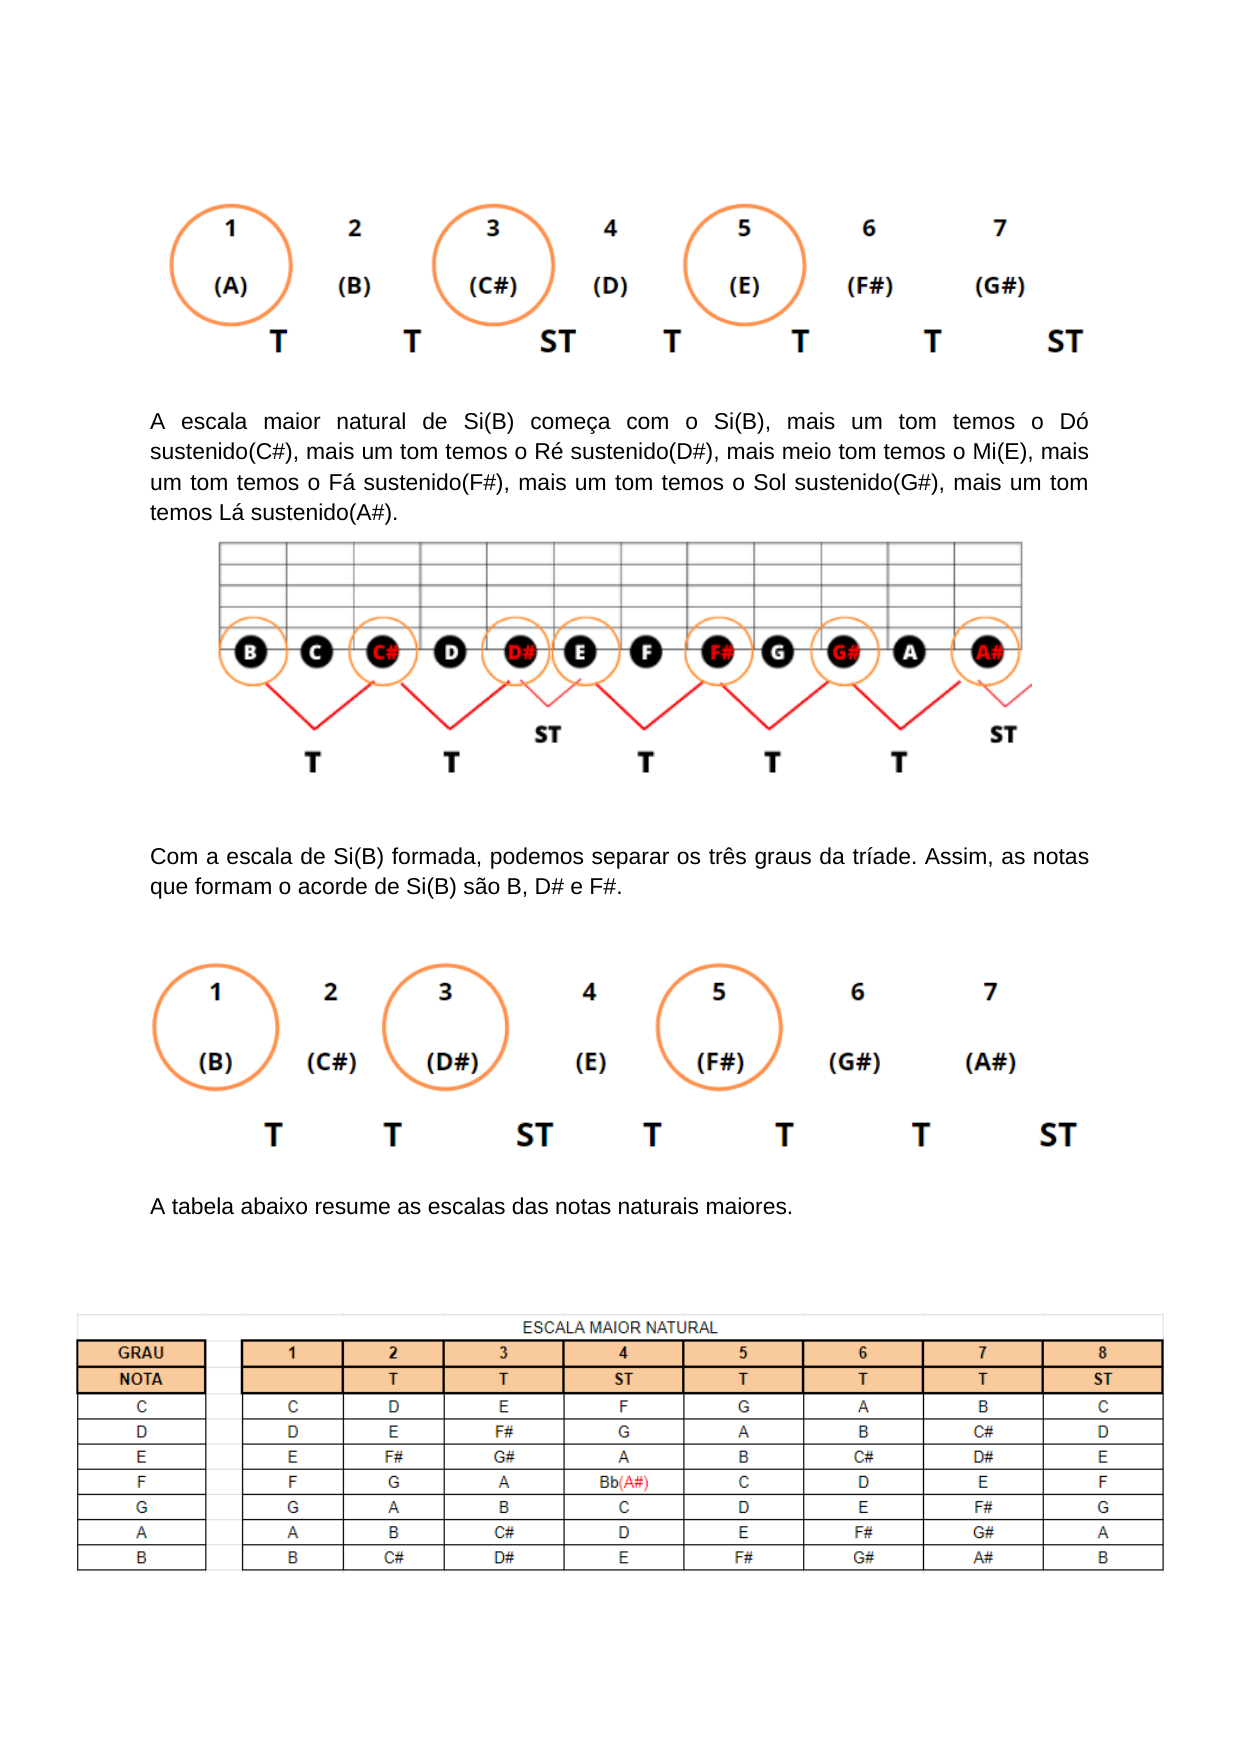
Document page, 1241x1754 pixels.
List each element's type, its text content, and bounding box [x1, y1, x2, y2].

text Com a escala de Si(B) formada, podemos separar os três graus da tríade. Assim, as notas que formam o acorde de Si(B) são B, D# e F#. [150, 843, 1090, 900]
text A escala maior natural de Si(B) começa com o Si(B), mais um tom temos o Dó sustenido(C#), mais um tom temos o Ré sustenido(D#), mais meio tom temos o Mi(E), mais um tom temos o Fá sustenido(F#), mais um tom temos o Sol sustenido(G#), mais um tom temos Lá sustenido(A#). [150, 408, 1090, 525]
picture [208, 528, 1032, 779]
picture [76, 1313, 1165, 1573]
picture [150, 180, 1091, 374]
text A tabela abaixo resume as escalas das notas naturais maiores. [150, 1193, 1090, 1219]
picture [150, 933, 1091, 1159]
